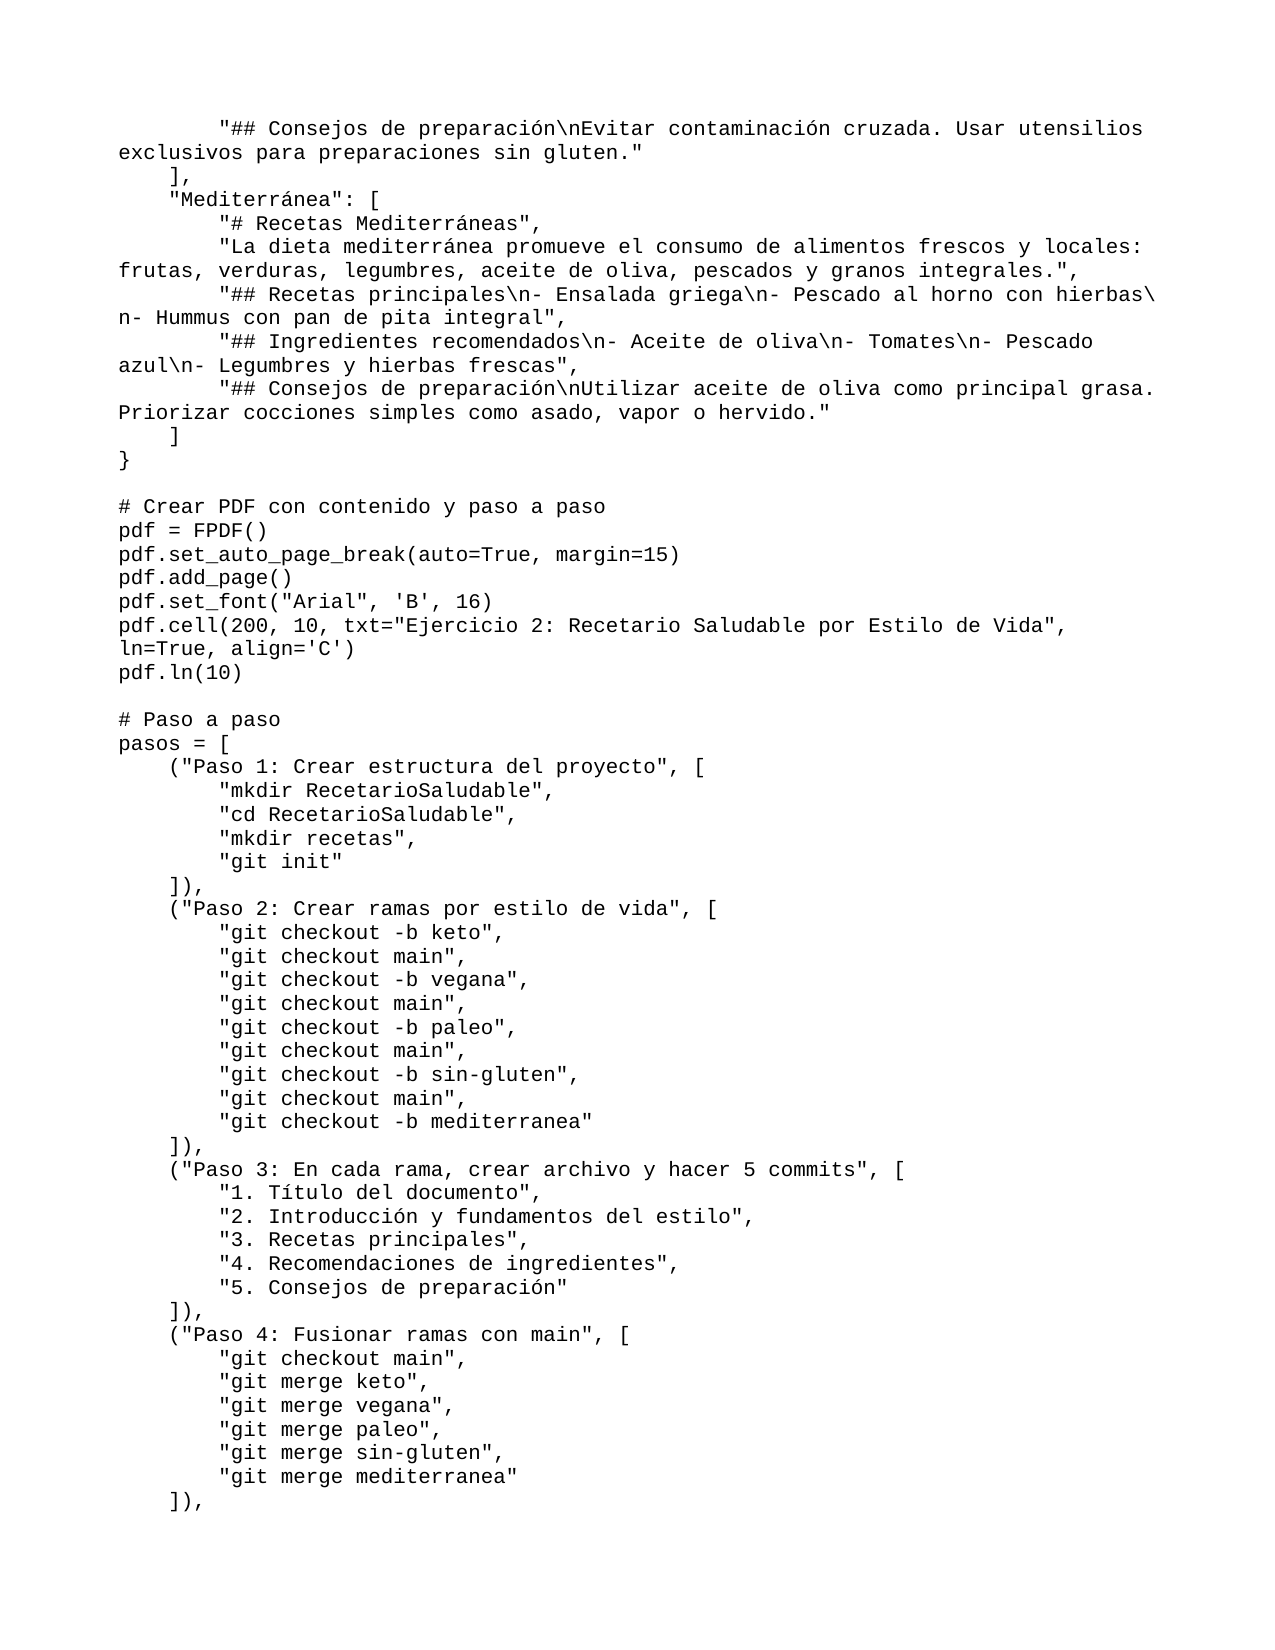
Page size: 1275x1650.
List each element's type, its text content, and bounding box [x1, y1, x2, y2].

text pdf = FPDF() [118, 520, 1157, 544]
text ]), [118, 1135, 1157, 1158]
text "## Consejos de preparación\nUtilizar aceite de oliva como principal grasa. Priorizar cocciones simples como asado, vapor o hervido." [118, 378, 1157, 426]
text "3. Recetas principales", [118, 1229, 1157, 1253]
text "git merge mediterranea" [118, 1466, 1157, 1489]
text "## Ingredientes recomendados\n- Aceite de oliva\n- Tomates\n- Pescado azul\n- Legumbres y hierbas frescas", [118, 331, 1157, 378]
text "2. Introducción y fundamentos del estilo", [118, 1206, 1157, 1229]
text "git checkout main", [118, 946, 1157, 969]
text "# Recetas Mediterráneas", [118, 213, 1157, 236]
text # Crear PDF con contenido y paso a paso [118, 496, 1157, 520]
text "mkdir RecetarioSaludable", [118, 780, 1157, 804]
text ]), [118, 875, 1157, 898]
text "git checkout -b mediterranea" [118, 1111, 1157, 1135]
text ]), [118, 1489, 1157, 1513]
text "git checkout -b sin-gluten", [118, 1064, 1157, 1088]
text "git checkout main", [118, 1040, 1157, 1064]
text ] [118, 426, 1157, 449]
text "1. Título del documento", [118, 1182, 1157, 1206]
text "git merge sin-gluten", [118, 1442, 1157, 1466]
text "git merge paleo", [118, 1419, 1157, 1442]
text pasos = [ [118, 733, 1157, 757]
text ("Paso 4: Fusionar ramas con main", [ [118, 1324, 1157, 1348]
text pdf.add_page() [118, 567, 1157, 591]
text ("Paso 1: Crear estructura del proyecto", [ [118, 757, 1157, 780]
text "git checkout main", [118, 1348, 1157, 1371]
text "git checkout -b keto", [118, 922, 1157, 946]
text "git checkout -b vegana", [118, 969, 1157, 993]
text ("Paso 2: Crear ramas por estilo de vida", [ [118, 898, 1157, 922]
text "## Recetas principales\n- Ensalada griega\n- Pescado al horno con hierbas\n- Hummus con pan de pita integral", [118, 284, 1157, 331]
text "## Consejos de preparación\nEvitar contaminación cruzada. Usar utensilios exclusivos para preparaciones sin gluten." [118, 118, 1157, 165]
text pdf.set_font("Arial", 'B', 16) [118, 591, 1157, 615]
text "La dieta mediterránea promueve el consumo de alimentos frescos y locales: frutas, verduras, legumbres, aceite de oliva, pescados y granos integrales.", [118, 236, 1157, 284]
text pdf.cell(200, 10, txt="Ejercicio 2: Recetario Saludable por Estilo de Vida", ln=True, align='C') [118, 615, 1157, 662]
text "git checkout main", [118, 1088, 1157, 1111]
text } [118, 449, 1157, 473]
text "mkdir recetas", [118, 827, 1157, 851]
text "git merge vegana", [118, 1395, 1157, 1419]
text "5. Consejos de preparación" [118, 1277, 1157, 1300]
text "git init" [118, 851, 1157, 875]
text "4. Recomendaciones de ingredientes", [118, 1253, 1157, 1277]
text "git merge keto", [118, 1371, 1157, 1395]
text pdf.ln(10) [118, 662, 1157, 686]
text # Paso a paso [118, 709, 1157, 733]
text "git checkout main", [118, 993, 1157, 1017]
text "cd RecetarioSaludable", [118, 804, 1157, 827]
text pdf.set_auto_page_break(auto=True, margin=15) [118, 544, 1157, 567]
text ]), [118, 1300, 1157, 1324]
text ("Paso 3: En cada rama, crear archivo y hacer 5 commits", [ [118, 1158, 1157, 1182]
text ], [118, 165, 1157, 189]
text "Mediterránea": [ [118, 189, 1157, 213]
text "git checkout -b paleo", [118, 1017, 1157, 1040]
